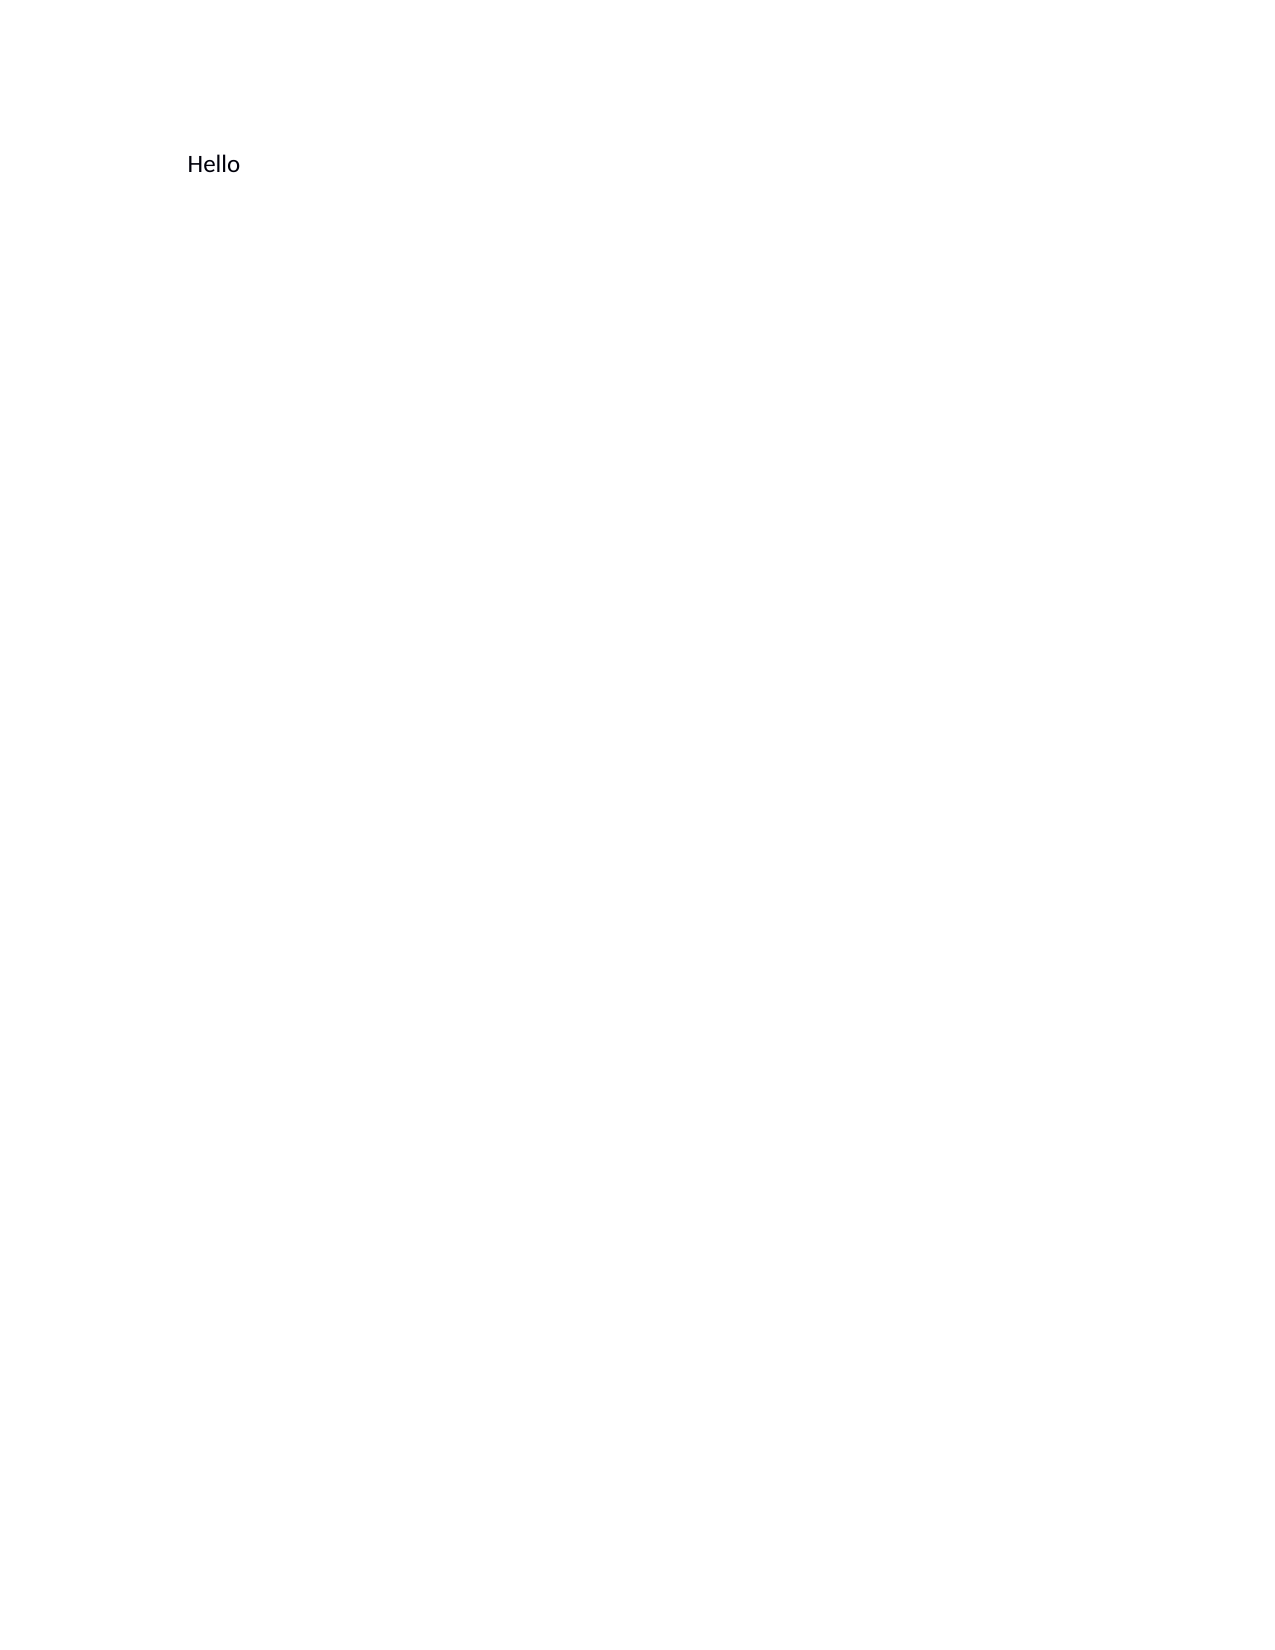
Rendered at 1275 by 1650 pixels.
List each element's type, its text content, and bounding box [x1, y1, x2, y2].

text Hello [187, 150, 1087, 179]
